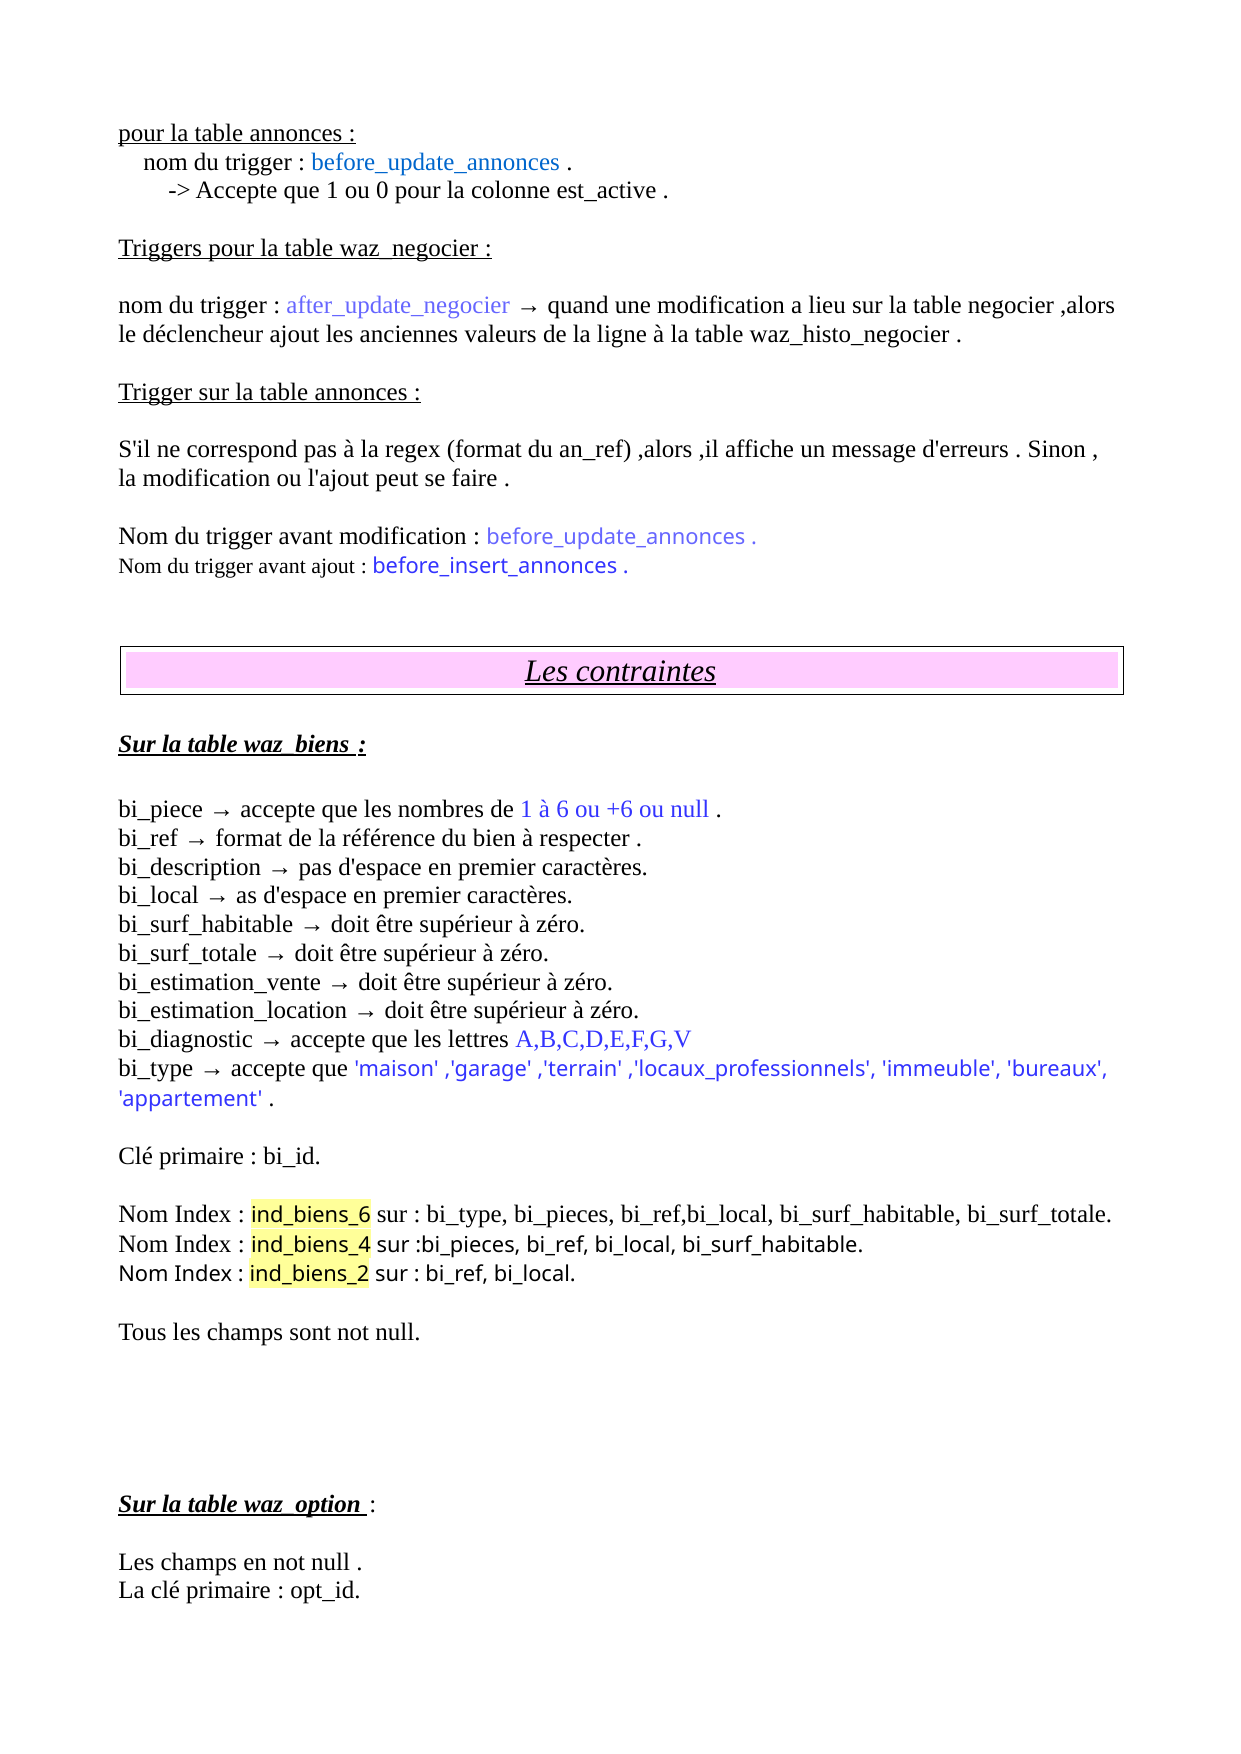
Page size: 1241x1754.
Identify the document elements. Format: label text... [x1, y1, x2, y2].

text nom du trigger : after_update_negocier → quand une modification a lieu sur la table negocier ,alors le déclencheur ajout les anciennes valeurs de la ligne à la table waz_histo_negocier . [118, 291, 1122, 348]
text -> Accepte que 1 ou 0 pour la colonne est_active . [118, 176, 1122, 204]
text Nom du trigger avant ajout : before_insert_annonces . [118, 550, 1122, 580]
text bi_local → as d'espace en premier caractères. [118, 880, 1122, 909]
text Tous les champs sont not null. [118, 1317, 1122, 1346]
text Nom Index : ind_biens_6 sur : bi_type, bi_pieces, bi_ref,bi_local, bi_surf_habitable, bi_surf_totale. [118, 1199, 1122, 1228]
text La clé primaire : opt_id. [118, 1576, 1122, 1604]
text bi_piece → accepte que les nombres de 1 à 6 ou +6 ou null . [118, 794, 1122, 823]
text bi_description → pas d'espace en premier caractères. [118, 852, 1122, 880]
text pour la table annonces : [118, 118, 1122, 147]
text bi_estimation_vente → doit être supérieur à zéro. [118, 967, 1122, 995]
text Sur la table waz_option : [118, 1489, 1122, 1518]
text Clé primaire : bi_id. [118, 1141, 1122, 1170]
text bi_surf_totale → doit être supérieur à zéro. [118, 938, 1122, 967]
text bi_surf_habitable → doit être supérieur à zéro. [118, 909, 1122, 938]
text Nom Index : ind_biens_2 sur : bi_ref, bi_local. [118, 1258, 1122, 1288]
text bi_estimation_location → doit être supérieur à zéro. [118, 995, 1122, 1024]
text Nom Index : ind_biens_4 sur :bi_pieces, bi_ref, bi_local, bi_surf_habitable. [118, 1228, 1122, 1258]
text S'il ne correspond pas à la regex (format du an_ref) ,alors ,il affiche un message d'erreurs . Sinon , la modification ou l'ajout peut se faire . [118, 434, 1122, 492]
text Triggers pour la table waz_negocier : [118, 233, 1122, 262]
text Nom du trigger avant modification : before_update_annonces . [118, 521, 1122, 550]
table_header Les contraintes [121, 647, 1123, 693]
text nom du trigger : before_update_annonces . [118, 147, 1122, 176]
text Les champs en not null . [118, 1547, 1122, 1576]
text Trigger sur la table annonces : [118, 377, 1122, 406]
text bi_type → accepte que 'maison' ,'garage' ,'terrain' ,'locaux_professionnels', 'immeuble', 'bureaux', 'appartement' . [118, 1053, 1122, 1112]
text Sur la table waz_biens : [118, 729, 1122, 758]
text bi_diagnostic → accepte que les lettres A,B,C,D,E,F,G,V [118, 1024, 1122, 1053]
text bi_ref → format de la référence du bien à respecter . [118, 823, 1122, 852]
